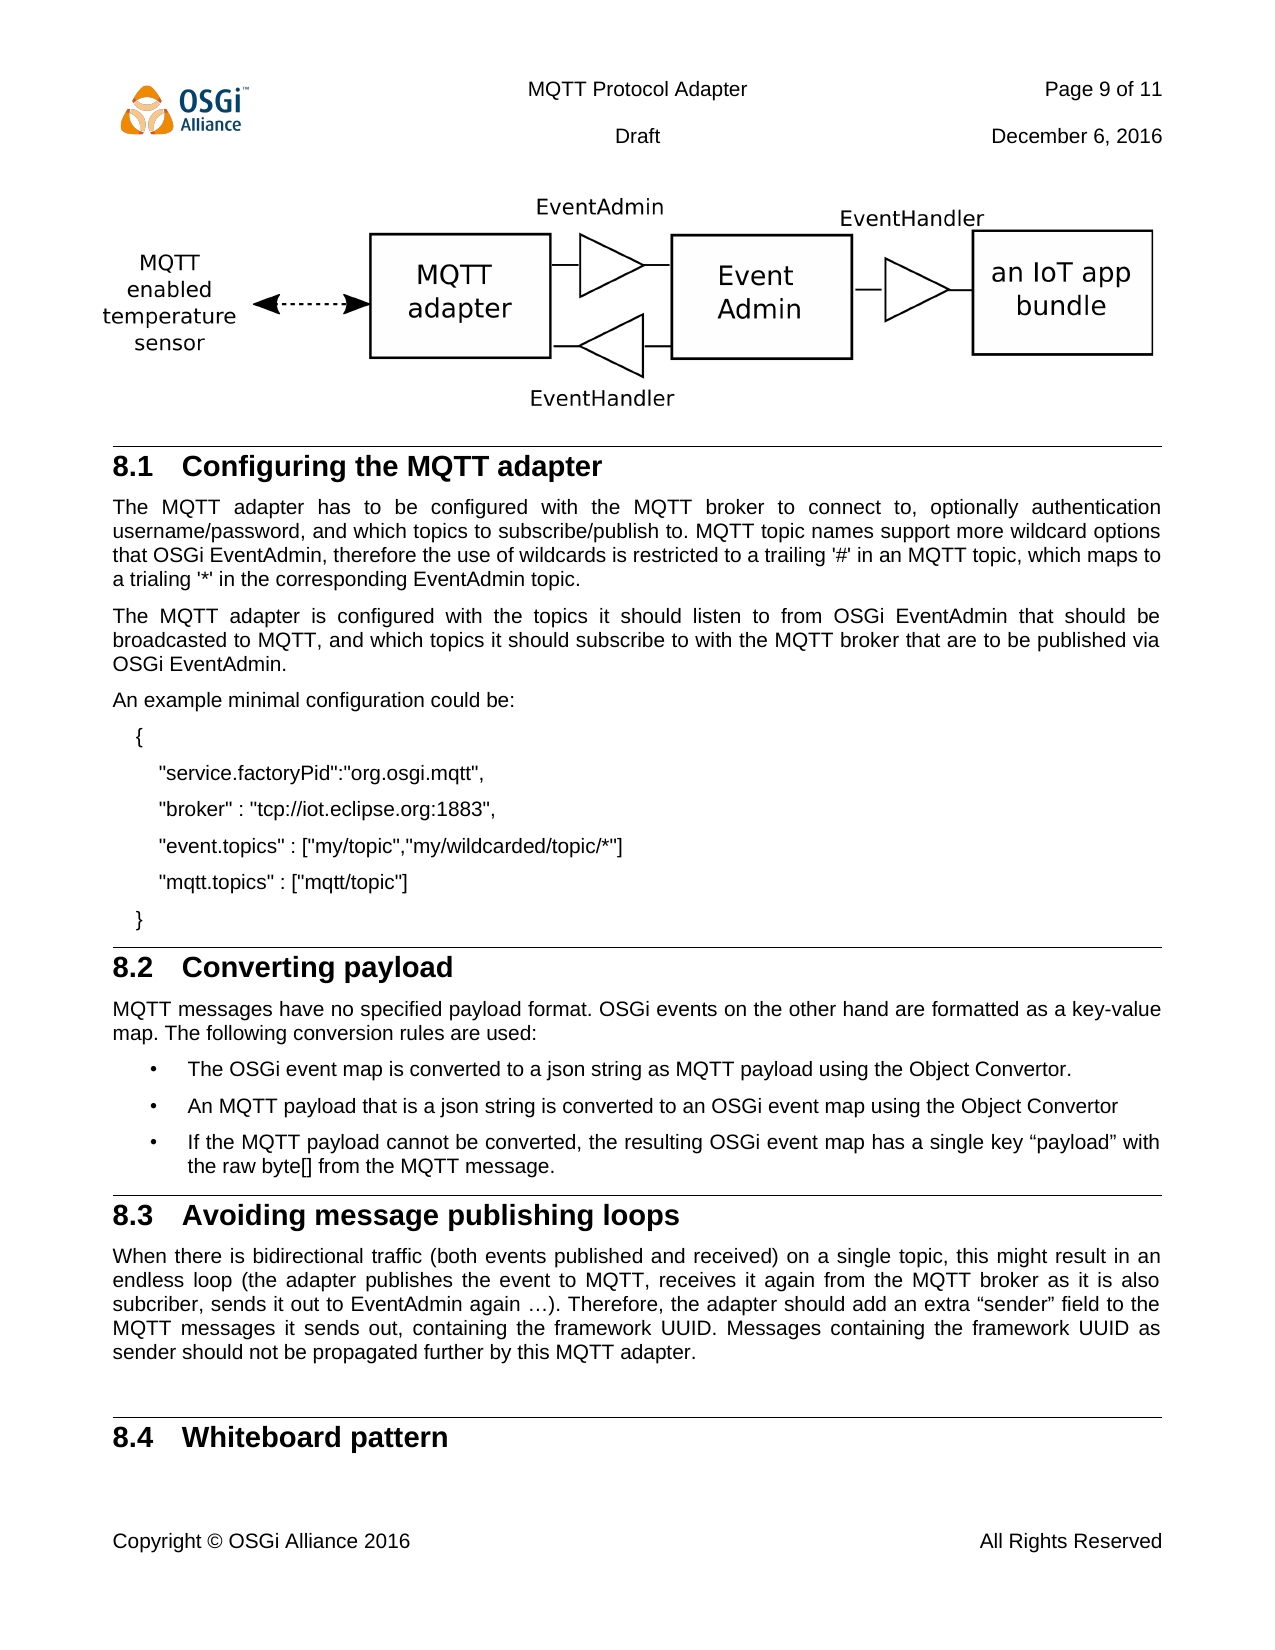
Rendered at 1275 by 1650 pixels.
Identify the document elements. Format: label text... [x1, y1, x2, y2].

subtitle Whiteboard pattern [112, 1418, 1162, 1453]
text The MQTT adapter has to be configured with the MQTT broker to connect to, optionally authentication username/password, and which topics to subscribe/publish to. MQTT topic names support more wildcard options that OSGi EventAdmin, therefore the use of wildcards is restricted to a trailing '#' in an MQTT topic, which maps to a trialing '*' in the corresponding EventAdmin topic. [112, 495, 1162, 591]
text "mqtt.topics" : ["mqtt/topic"] [112, 870, 1162, 894]
list An MQTT payload that is a json string is converted to an OSGi event map using the Object Convertor [150, 1093, 1162, 1117]
text "broker" : "tcp://iot.eclipse.org:1883", [112, 797, 1162, 821]
subtitle Avoiding message publishing loops [112, 1196, 1162, 1231]
picture [103, 198, 1154, 406]
text When there is bidirectional traffic (both events published and received) on a single topic, this might result in an endless loop (the adapter publishes the event to MQTT, receives it again from the MQTT broker as it is also subcriber, sends it out to EventAdmin again …). Therefore, the adapter should add an extra “sender” field to the MQTT messages it sends out, containing the framework UUID. Messages containing the framework UUID as sender should not be propagated further by this MQTT adapter. [112, 1244, 1162, 1364]
text An example minimal configuration could be: [112, 688, 1162, 712]
text MQTT messages have no specified payload format. OSGi events on the other hand are formatted as a key-value map. The following conversion rules are used: [112, 996, 1162, 1044]
list If the MQTT payload cannot be converted, the resulting OSGi event map has a single key “payload” with the raw byte[] from the MQTT message. [150, 1130, 1162, 1178]
text "event.topics" : ["my/topic","my/wildcarded/topic/*"] [112, 834, 1162, 858]
text } [112, 907, 1162, 931]
list The OSGi event map is converted to a json string as MQTT payload using the Object Convertor. [150, 1057, 1162, 1081]
text "service.factoryPid":"org.osgi.mqtt", [112, 761, 1162, 785]
text The MQTT adapter is configured with the topics it should listen to from OSGi EventAdmin that should be broadcasted to MQTT, and which topics it should subscribe to with the MQTT broker that are to be published via OSGi EventAdmin. [112, 603, 1162, 675]
text { [112, 724, 1162, 748]
subtitle Converting payload [112, 948, 1162, 984]
picture [113, 78, 257, 142]
subtitle Configuring the MQTT adapter [112, 447, 1162, 483]
